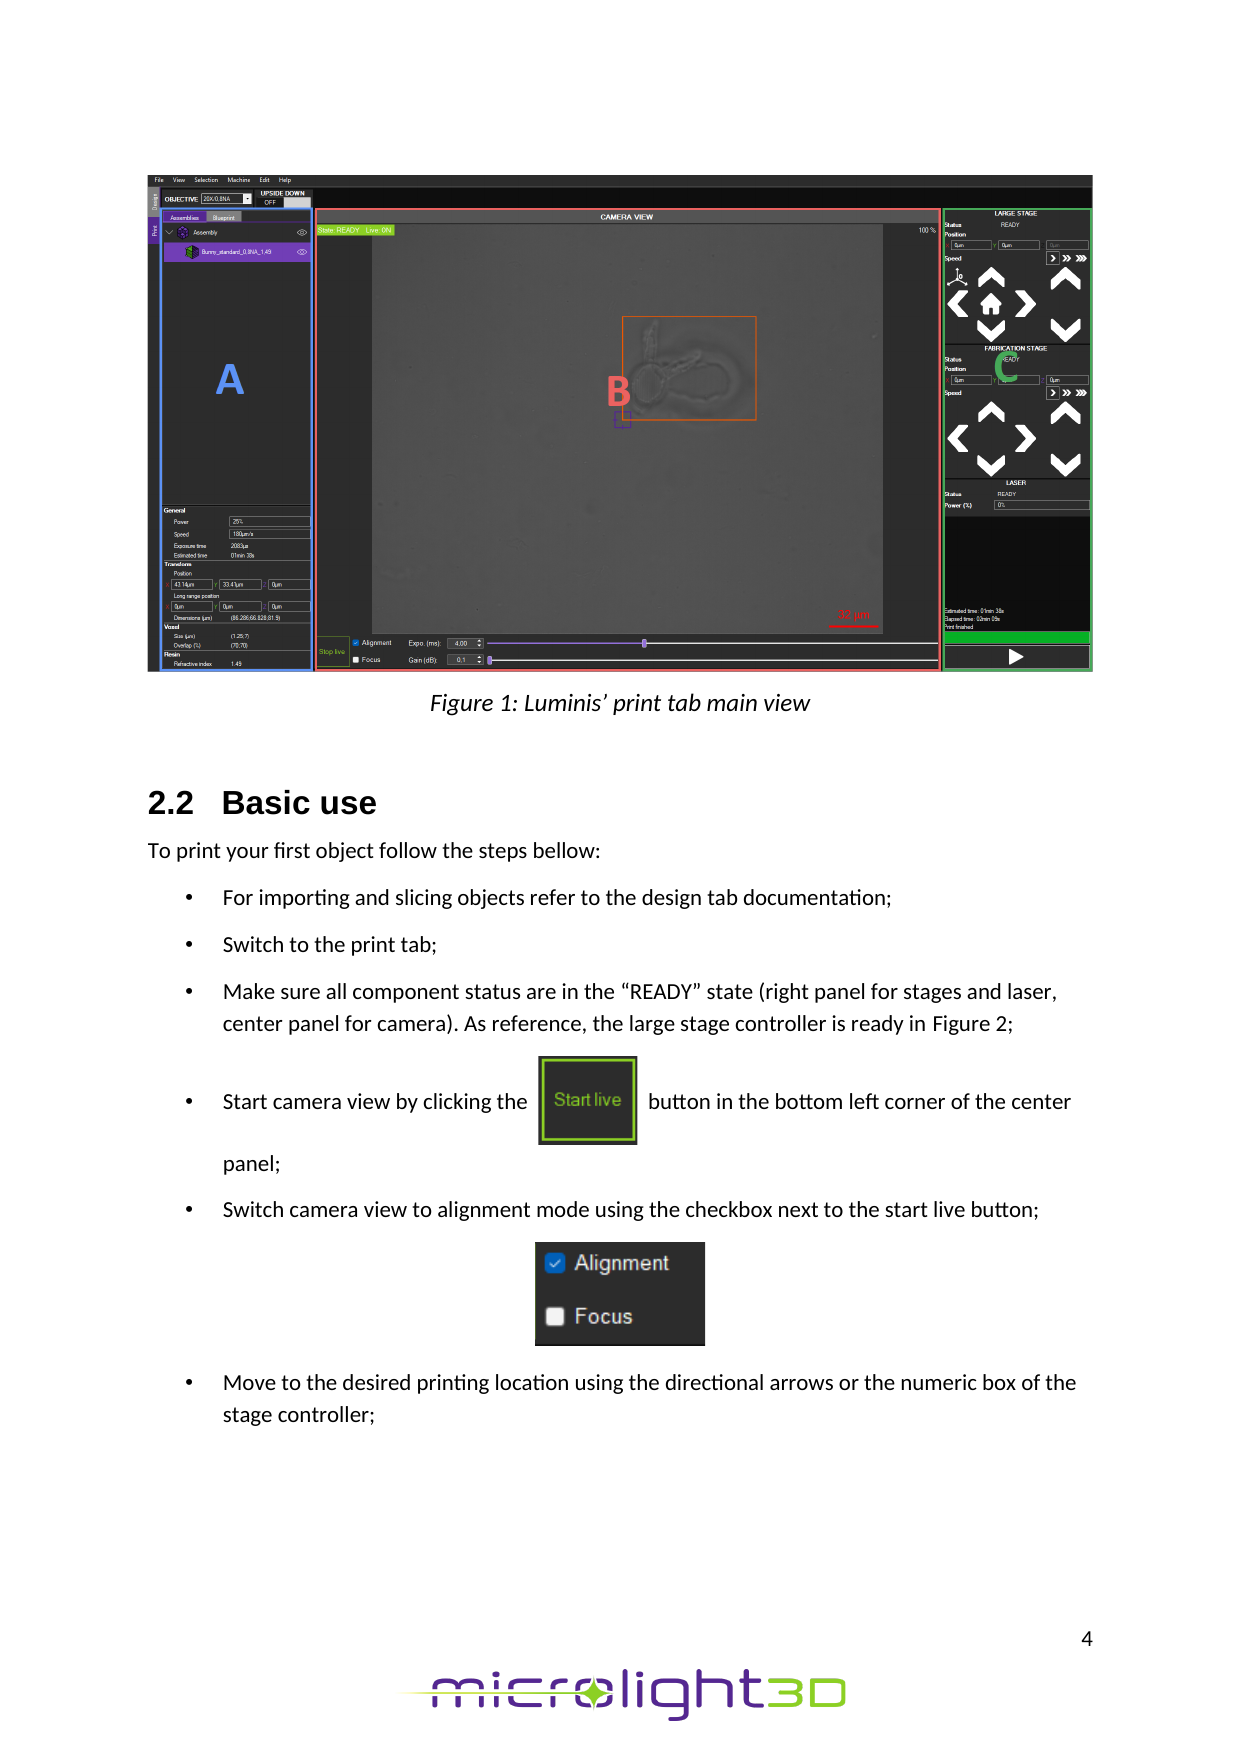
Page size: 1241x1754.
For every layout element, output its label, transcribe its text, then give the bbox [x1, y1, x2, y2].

list Switch camera view to alignment mode using the checkbox next to the start live button; [185, 1196, 1093, 1224]
subtitle Basic use [148, 783, 1093, 821]
text Figure 1: Luminis’ print tab main view [148, 672, 1093, 717]
picture [147, 175, 1093, 672]
picture [538, 1056, 638, 1145]
list Start camera view by clicking the button in the bottom left corner of the center panel; [185, 1056, 1093, 1177]
picture [394, 1669, 846, 1721]
list Switch to the print tab; [185, 930, 1093, 958]
picture [535, 1242, 706, 1346]
list Move to the desired printing location using the directional arrows or the numeric box of the stage controller; [185, 1242, 1093, 1429]
list Make sure all component status are in the “READY” state (right panel for stages and laser, center panel for camera). As reference, the large stage controller is ready in Figure 2; [185, 977, 1093, 1037]
text To print your first object follow the steps bellow: [148, 837, 1093, 865]
list For importing and slicing objects refer to the design tab documentation; [185, 883, 1093, 911]
